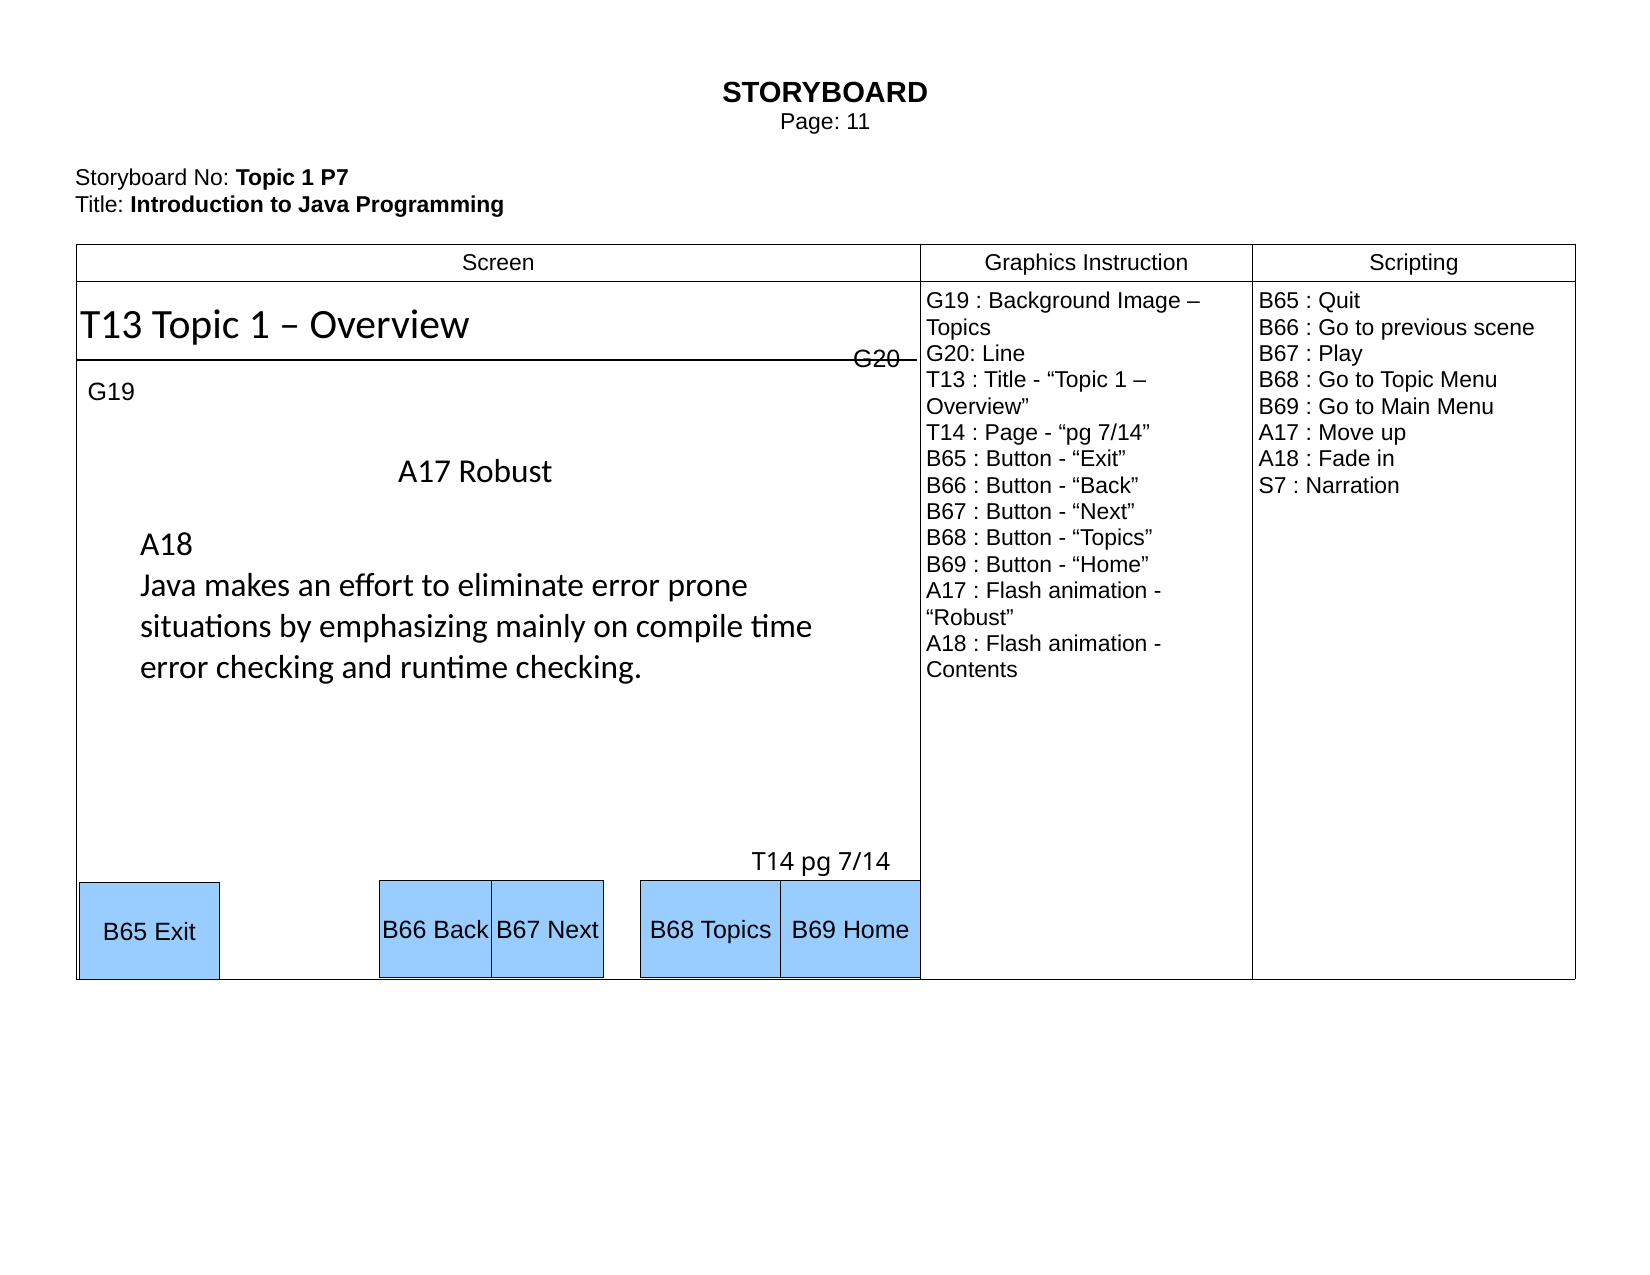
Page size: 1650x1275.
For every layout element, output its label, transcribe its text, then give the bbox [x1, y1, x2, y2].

table_cell G19 : Background Image – Topics G20: Line T13 : Title - “Topic 1 – Overview” T14 : Page - “pg 7/14” B65 : Button - “Exit” B66 : Button - “Back” B67 : Button - “Next” B68 : Button - “Topics” B69 : Button - “Home” A17 : Flash animation - “Robust” A18 : Flash animation - Contents [921, 282, 1252, 978]
table_cell [77, 282, 920, 978]
table_cell [857, 361, 868, 365]
table_header Scripting [1253, 245, 1575, 281]
table_cell B65 : Quit B66 : Go to previous scene B67 : Play B68 : Go to Topic Menu B69 : Go to Main Menu A17 : Move up A18 : Fade in S7 : Narration [1253, 282, 1575, 978]
table_header Screen [77, 245, 920, 281]
table_cell [889, 351, 897, 359]
text Title: Introduction to Java Programming [75, 191, 1575, 217]
table_header Graphics Instruction [921, 245, 1252, 281]
text Storyboard No: Topic 1 P7 [75, 164, 1575, 191]
